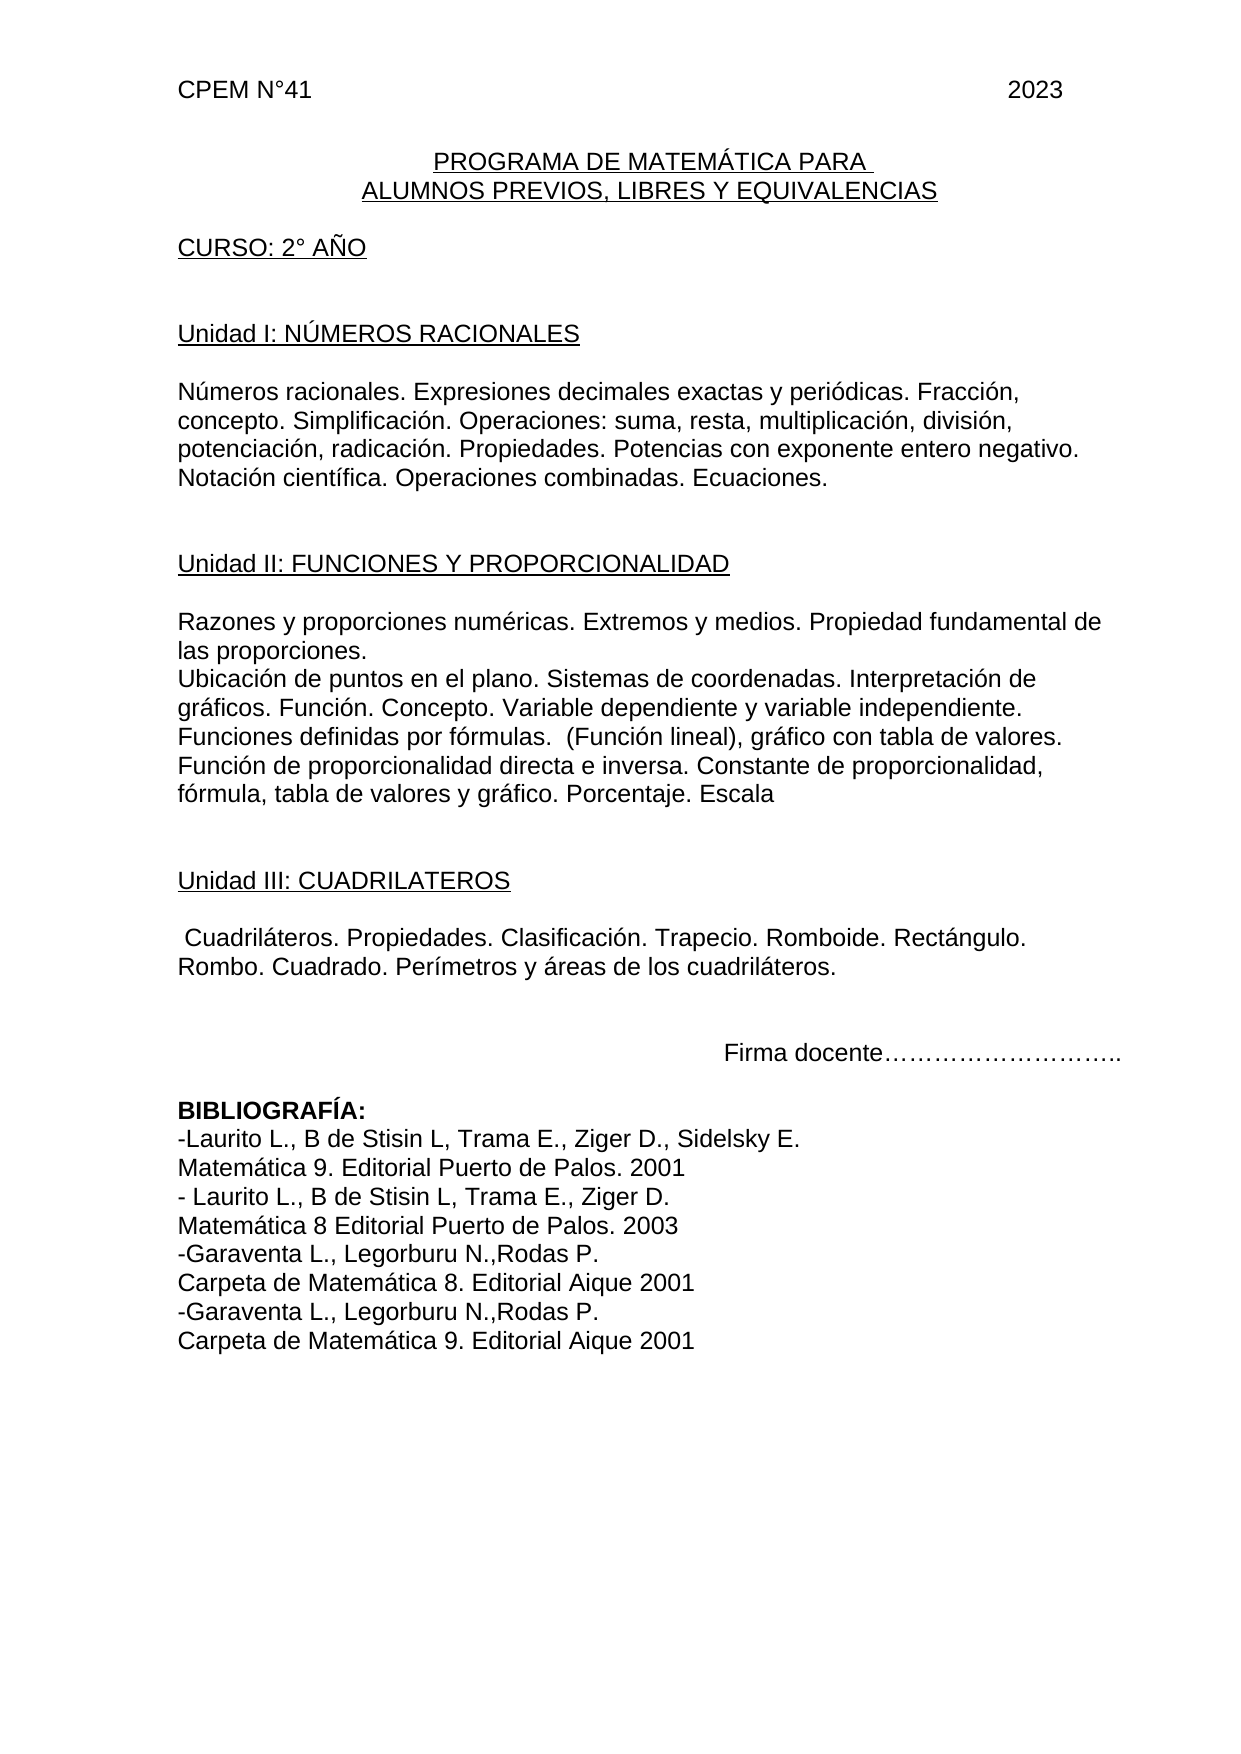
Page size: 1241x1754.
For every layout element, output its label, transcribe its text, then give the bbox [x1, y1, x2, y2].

text Matemática 8 Editorial Puerto de Palos. 2003 [177, 1211, 1122, 1239]
text Función de proporcionalidad directa e inversa. Constante de proporcionalidad, fórmula, tabla de valores y gráfico. Porcentaje. Escala [177, 751, 1122, 808]
text Cuadriláteros. Propiedades. Clasificación. Trapecio. Romboide. Rectángulo. Rombo. Cuadrado. Perímetros y áreas de los cuadriláteros. [177, 923, 1122, 981]
text PROGRAMA DE MATEMÁTICA PARA [177, 147, 1122, 176]
text -Garaventa L., Legorburu N.,Rodas P. [177, 1297, 1122, 1326]
text BIBLIOGRAFÍA: [177, 1096, 1122, 1124]
text Números racionales. Expresiones decimales exactas y periódicas. Fracción, concepto. Simplificación. Operaciones: suma, resta, multiplicación, división, potenciación, radicación. Propiedades. Potencias con exponente entero negativo. Notación científica. Operaciones combinadas. Ecuaciones. [177, 377, 1122, 492]
text Unidad III: CUADRILATEROS [177, 866, 1122, 894]
text Firma docente……………………….. [177, 1038, 1122, 1067]
text Matemática 9. Editorial Puerto de Palos. 2001 [177, 1153, 1122, 1182]
text Carpeta de Matemática 9. Editorial Aique 2001 [177, 1326, 1122, 1354]
text Unidad I: NÚMEROS RACIONALES [177, 319, 1122, 348]
text CURSO: 2° AÑO [177, 233, 1122, 262]
text -Garaventa L., Legorburu N.,Rodas P. [177, 1239, 1122, 1268]
text - Laurito L., B de Stisin L, Trama E., Ziger D. [177, 1182, 1122, 1211]
text ALUMNOS PREVIOS, LIBRES Y EQUIVALENCIAS [177, 176, 1122, 204]
text Unidad II: FUNCIONES Y PROPORCIONALIDAD [177, 549, 1122, 578]
text -Laurito L., B de Stisin L, Trama E., Ziger D., Sidelsky E. [177, 1124, 1122, 1153]
text Carpeta de Matemática 8. Editorial Aique 2001 [177, 1268, 1122, 1297]
text Ubicación de puntos en el plano. Sistemas de coordenadas. Interpretación de gráficos. Función. Concepto. Variable dependiente y variable independiente. Funciones definidas por fórmulas. (Función lineal), gráfico con tabla de valores. [177, 664, 1122, 751]
text Razones y proporciones numéricas. Extremos y medios. Propiedad fundamental de las proporciones. [177, 607, 1122, 664]
